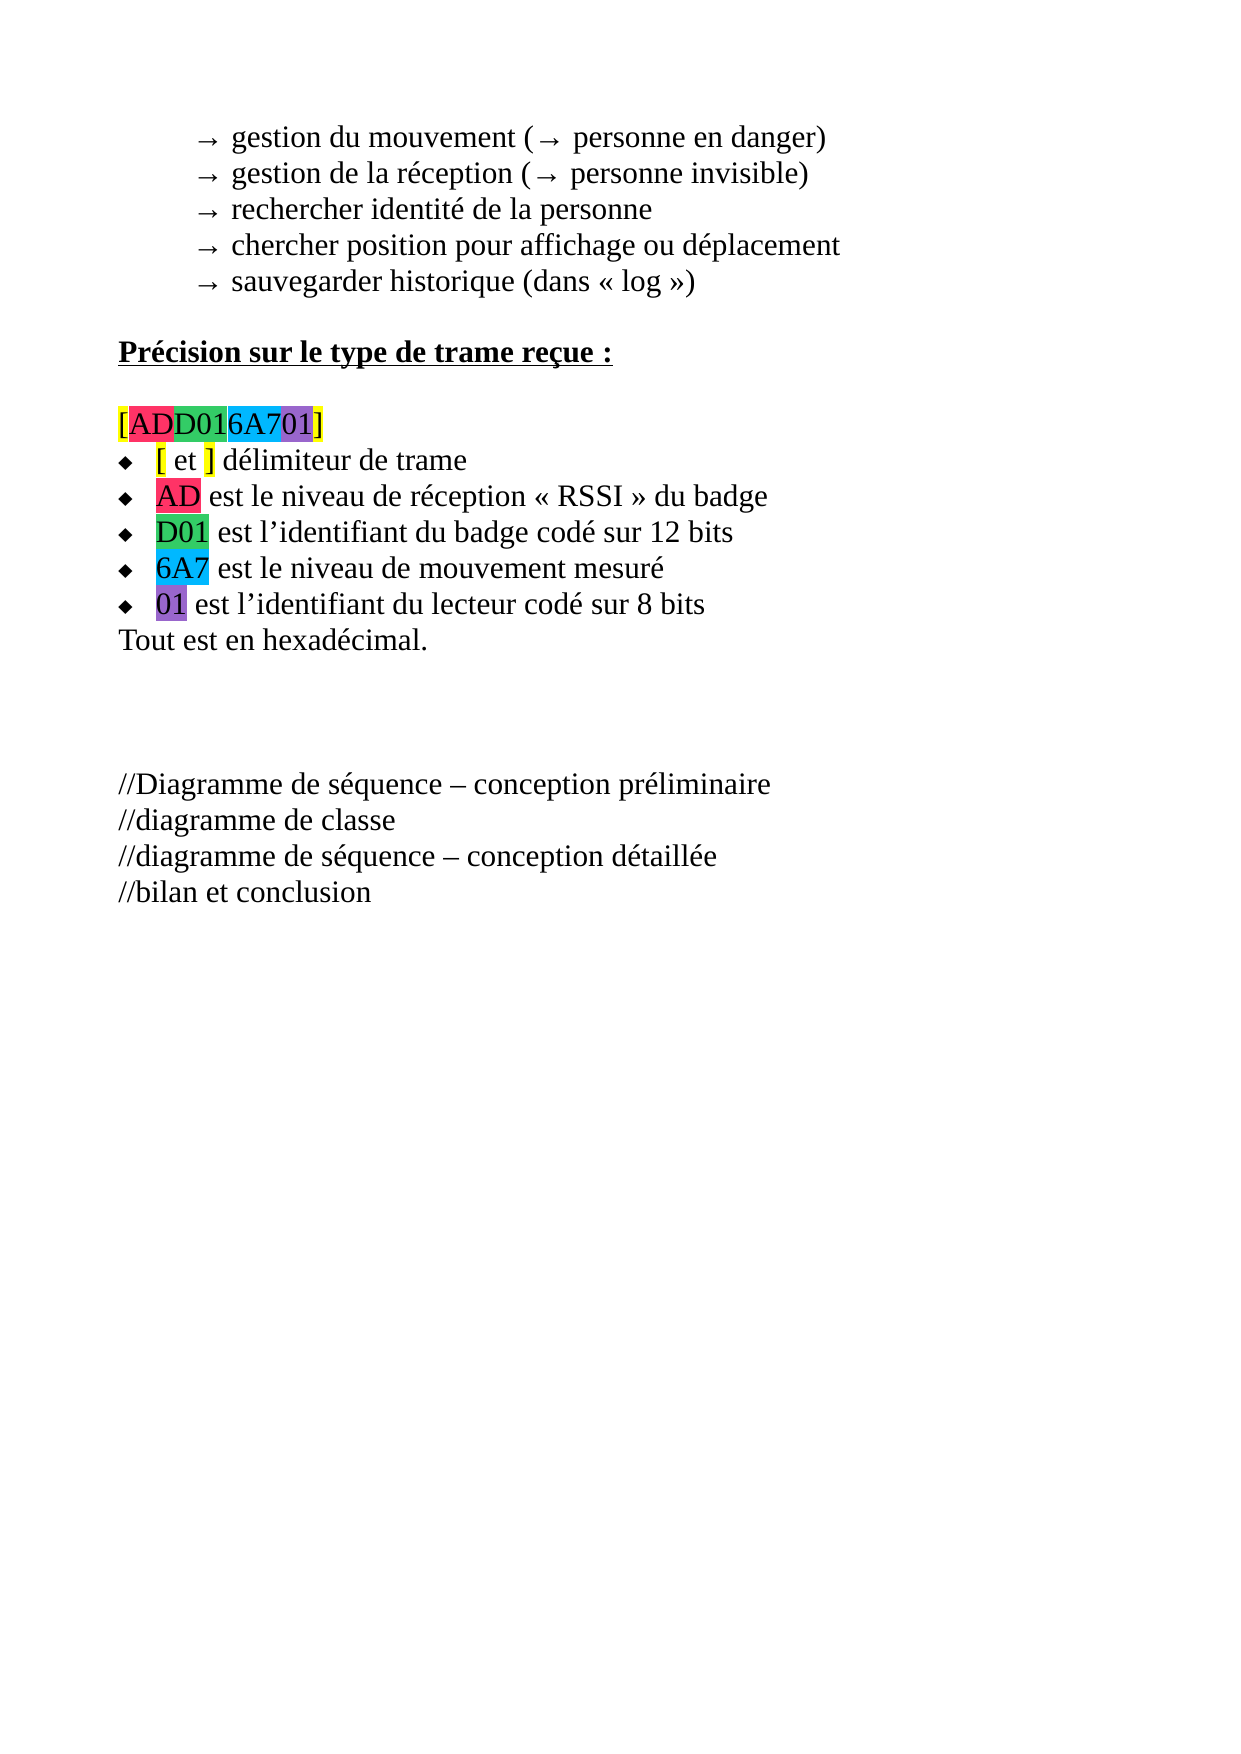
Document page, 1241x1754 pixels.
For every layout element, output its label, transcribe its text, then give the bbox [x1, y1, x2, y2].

text //diagramme de séquence – conception détaillée [118, 837, 1122, 873]
text → gestion de la réception (→ personne invisible) [118, 154, 1122, 190]
text → sauvegarder historique (dans « log ») [118, 262, 1122, 298]
text Tout est en hexadécimal. [118, 621, 1122, 657]
list AD est le niveau de réception « RSSI » du badge [118, 477, 1122, 513]
text //Diagramme de séquence – conception préliminaire [118, 765, 1122, 801]
text //bilan et conclusion [118, 873, 1122, 909]
list D01 est l’identifiant du badge codé sur 12 bits [118, 513, 1122, 549]
text Précision sur le type de trame reçue : [118, 334, 1122, 370]
list 6A7 est le niveau de mouvement mesuré [118, 549, 1122, 585]
text → rechercher identité de la personne [118, 190, 1122, 226]
list [ et ] délimiteur de trame [118, 442, 1122, 477]
text → gestion du mouvement (→ personne en danger) [118, 118, 1122, 154]
text → chercher position pour affichage ou déplacement [118, 226, 1122, 262]
list 01 est l’identifiant du lecteur codé sur 8 bits [118, 585, 1122, 621]
text //diagramme de classe [118, 801, 1122, 837]
text [ADD016A701] [118, 406, 1122, 442]
